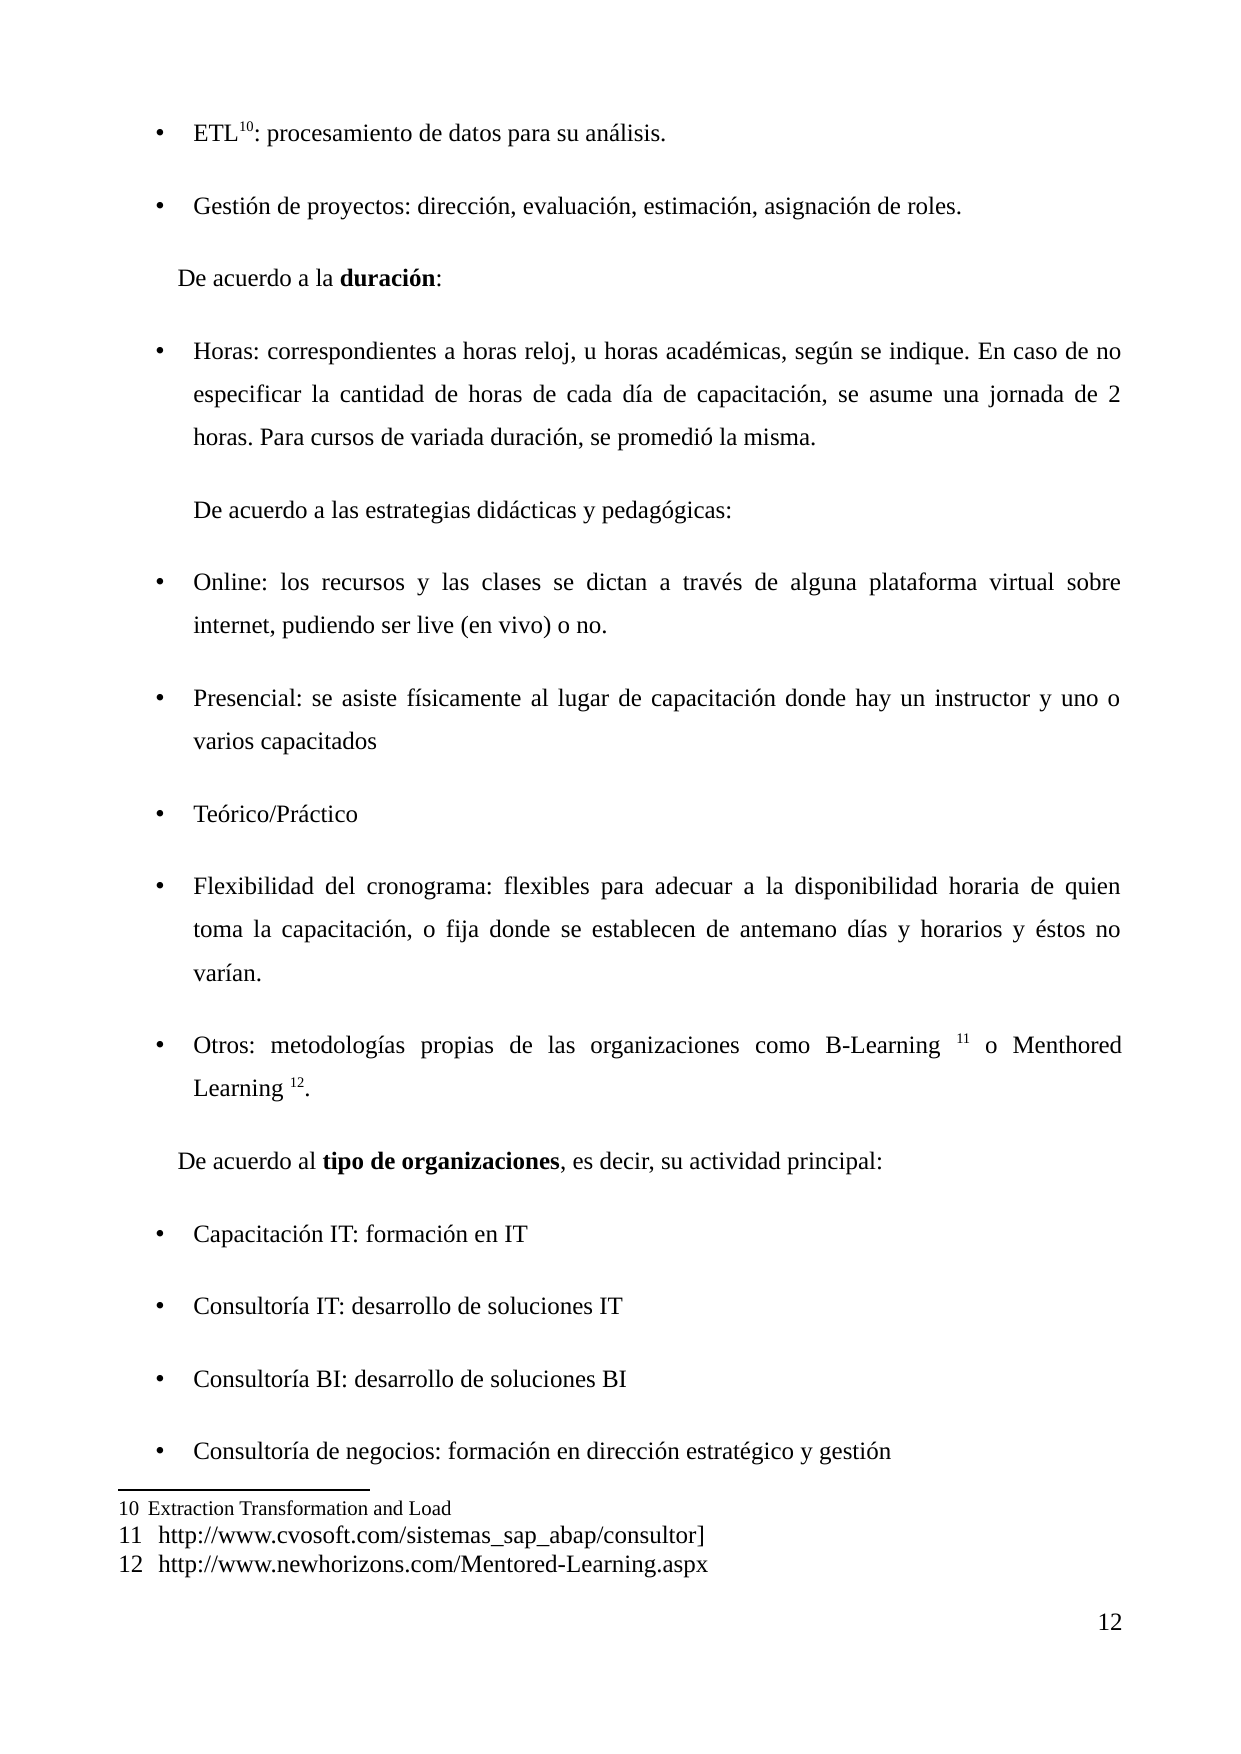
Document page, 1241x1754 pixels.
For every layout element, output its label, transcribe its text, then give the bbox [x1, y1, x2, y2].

list Online: los recursos y las clases se dictan a través de alguna plataforma virtual sobre internet, pudiendo ser live (en vivo) o no. [156, 567, 1122, 639]
list http://www.cvosoft.com/sistemas_sap_abap/consultor] [118, 1520, 1122, 1549]
list Presencial: se asiste físicamente al lugar de capacitación donde hay un instructor y uno o varios capacitados [156, 683, 1122, 755]
list Teórico/Práctico [156, 799, 1122, 828]
list Capacitación IT: formación en IT [156, 1219, 1122, 1247]
list Flexibilidad del cronograma: flexibles para adecuar a la disponibilidad horaria de quien toma la capacitación, o fija donde se establecen de antemano días y horarios y éstos no varían. [156, 871, 1122, 986]
list Consultoría BI: desarrollo de soluciones BI [156, 1364, 1122, 1393]
list Gestión de proyectos: dirección, evaluación, estimación, asignación de roles. [156, 191, 1122, 219]
list ETL: procesamiento de datos para su análisis. [156, 118, 1122, 147]
list Consultoría de negocios: formación en dirección estratégico y gestión [156, 1436, 1122, 1465]
text De acuerdo al tipo de organizaciones, es decir, su actividad principal: [118, 1146, 1122, 1175]
text De acuerdo a la duración: [118, 263, 1122, 292]
list De acuerdo a las estrategias didácticas y pedagógicas: [156, 495, 1122, 523]
list Otros: metodologías propias de las organizaciones como B-Learning o Menthored Learning . [156, 1030, 1122, 1102]
list Extraction Transformation and Load [118, 1496, 1122, 1520]
list http://www.newhorizons.com/Mentored-Learning.aspx [118, 1549, 1122, 1578]
list Consultoría IT: desarrollo de soluciones IT [156, 1291, 1122, 1320]
list Horas: correspondientes a horas reloj, u horas académicas, según se indique. En caso de no especificar la cantidad de horas de cada día de capacitación, se asume una jornada de 2 horas. Para cursos de variada duración, se promedió la misma. [156, 336, 1122, 451]
